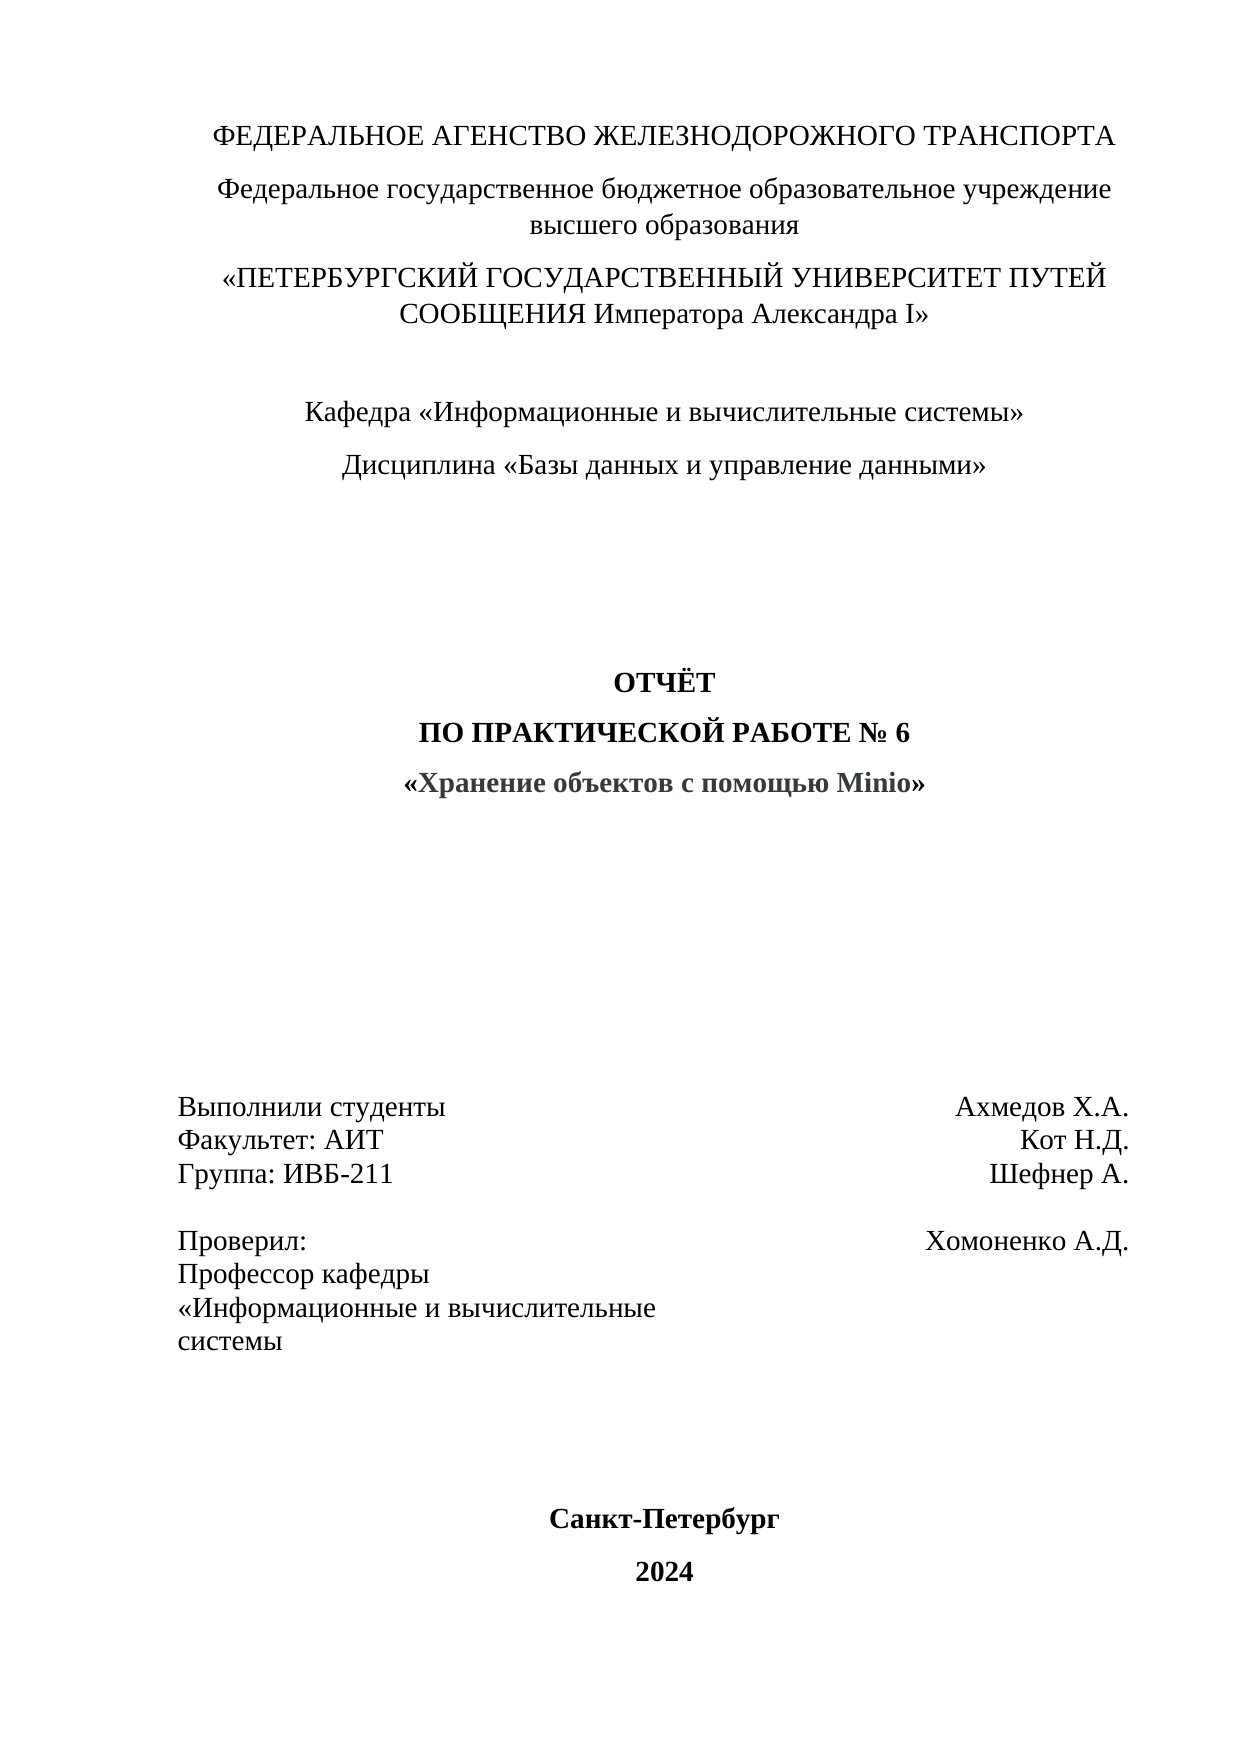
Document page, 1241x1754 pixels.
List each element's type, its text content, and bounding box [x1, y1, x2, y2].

text ПО ПРАКТИЧЕСКОЙ РАБОТЕ № 6 [177, 715, 1152, 749]
text ОТЧЁТ [177, 665, 1152, 698]
table_cell Хомоненко А.Д. [848, 1223, 1140, 1391]
table_header Ахмедов Х.А. Кот Н.Д. Шефнер А. [848, 1089, 1140, 1223]
text 2024 [177, 1554, 1152, 1587]
text Федеральное государственное бюджетное образовательное учреждение высшего образования [177, 171, 1152, 241]
text «ПЕТЕРБУРГСКИЙ ГОСУДАРСТВЕННЫЙ УНИВЕРСИТЕТ ПУТЕЙ СООБЩЕНИЯ Императора Александра I» [177, 260, 1152, 329]
table_cell Проверил: Профессор кафедры «Информационные и вычислительные системы [166, 1223, 848, 1391]
table_header Выполнили студенты Факультет: АИТ Группа: ИВБ-211 [166, 1089, 848, 1223]
text ФЕДЕРАЛЬНОЕ АГЕНСТВО ЖЕЛЕЗНОДОРОЖНОГО ТРАНСПОРТА [177, 118, 1152, 152]
text Кафедра «Информационные и вычислительные системы» [177, 394, 1152, 427]
text «Хранение объектов с помощью Minio» [177, 765, 1152, 799]
text Санкт-Петербург [177, 1501, 1152, 1534]
text Дисциплина «Базы данных и управление данными» [177, 447, 1152, 480]
